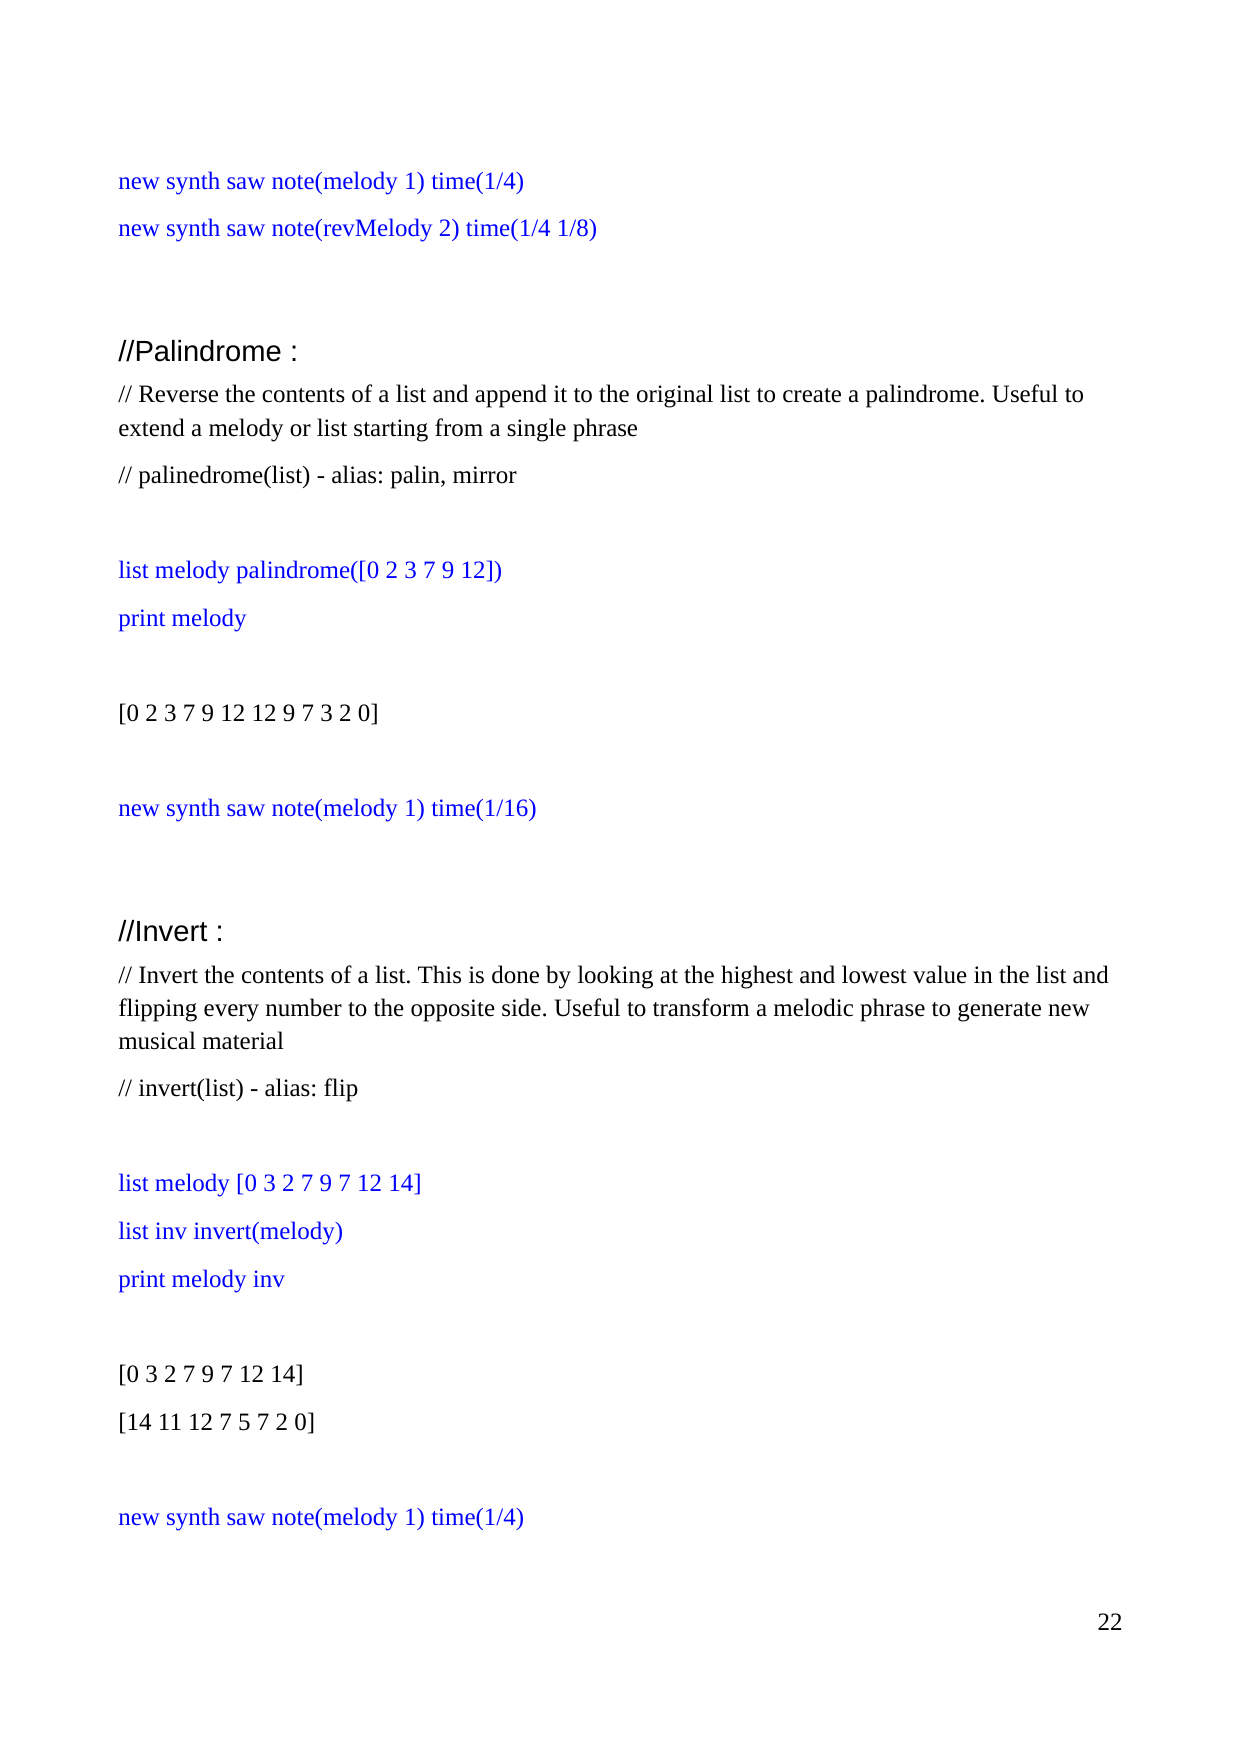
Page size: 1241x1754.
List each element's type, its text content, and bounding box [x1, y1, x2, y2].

text new synth saw note(melody 1) time(1/4) [118, 166, 1122, 194]
text // Invert the contents of a list. This is done by looking at the highest and lowest value in the list and flipping every number to the opposite side. Useful to transform a melodic phrase to generate new musical material [118, 960, 1122, 1054]
text // invert(list) - alias: flip [118, 1073, 1122, 1102]
text // Reverse the contents of a list and append it to the original list to create a palindrome. Useful to extend a melody or list starting from a single phrase [118, 379, 1122, 441]
text [14 11 12 7 5 7 2 0] [118, 1407, 1122, 1435]
text list inv invert(melody) [118, 1216, 1122, 1245]
text new synth saw note(melody 1) time(1/4) [118, 1502, 1122, 1531]
text print melody inv [118, 1264, 1122, 1292]
text print melody [118, 603, 1122, 632]
text list melody [0 3 2 7 9 7 12 14] [118, 1168, 1122, 1197]
subtitle //Palindrome : [118, 333, 1122, 367]
text new synth saw note(melody 1) time(1/16) [118, 793, 1122, 822]
subtitle //Invert : [118, 914, 1122, 947]
text new synth saw note(revMelody 2) time(1/4 1/8) [118, 213, 1122, 242]
text // palinedrome(list) - alias: palin, mirror [118, 460, 1122, 489]
text [0 3 2 7 9 7 12 14] [118, 1359, 1122, 1388]
text [0 2 3 7 9 12 12 9 7 3 2 0] [118, 698, 1122, 727]
text list melody palindrome([0 2 3 7 9 12]) [118, 555, 1122, 584]
